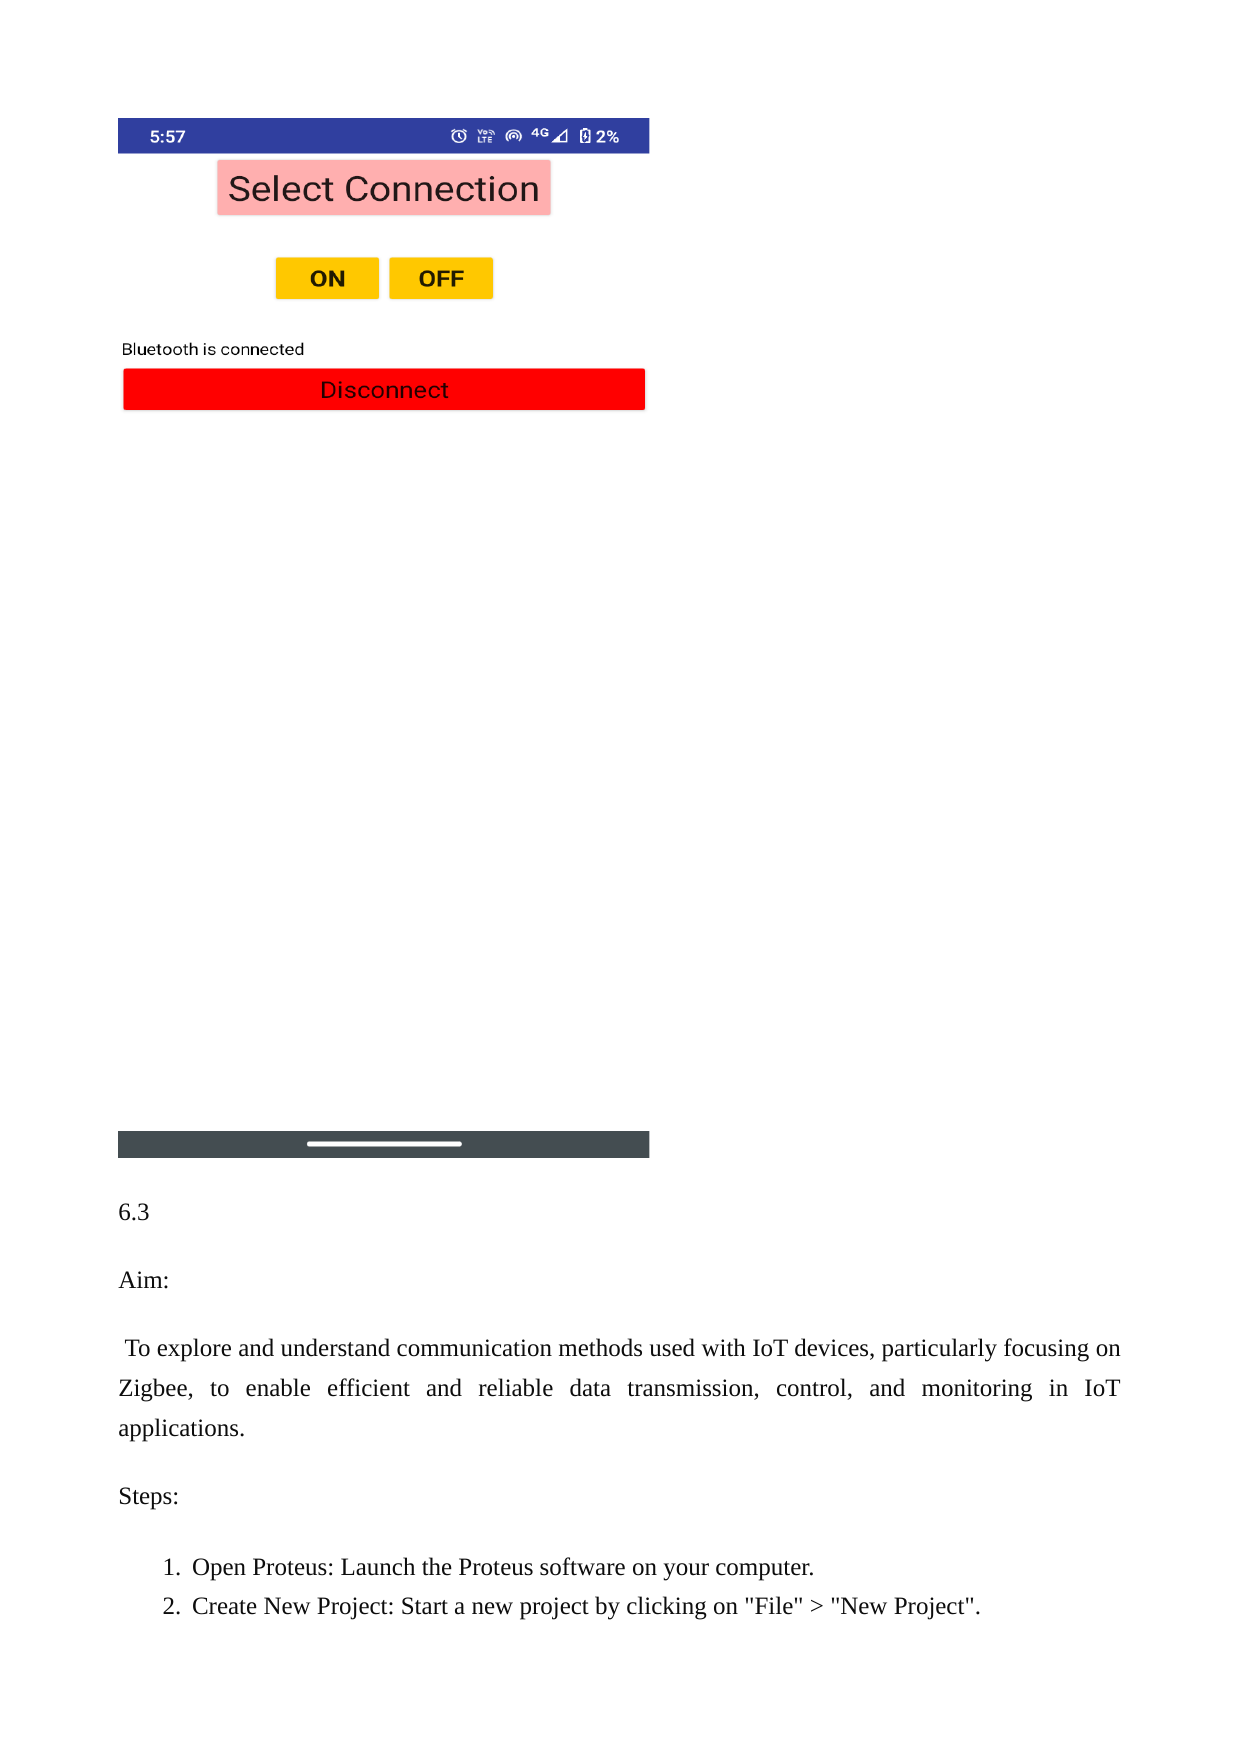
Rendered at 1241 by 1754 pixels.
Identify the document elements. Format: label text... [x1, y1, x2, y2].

list Open Proteus: Launch the Proteus software on your computer. [162, 1552, 1122, 1581]
picture [118, 118, 650, 1158]
list Create New Project: Start a new project by clicking on "File" > "New Project". [162, 1591, 1122, 1620]
text Steps: [118, 1481, 1122, 1510]
text Aim: [118, 1265, 1122, 1294]
text 6.3 [118, 1197, 1122, 1226]
text To explore and understand communication methods used with IoT devices, particularly focusing on Zigbee, to enable efficient and reliable data transmission, control, and monitoring in IoT applications. [118, 1333, 1122, 1441]
